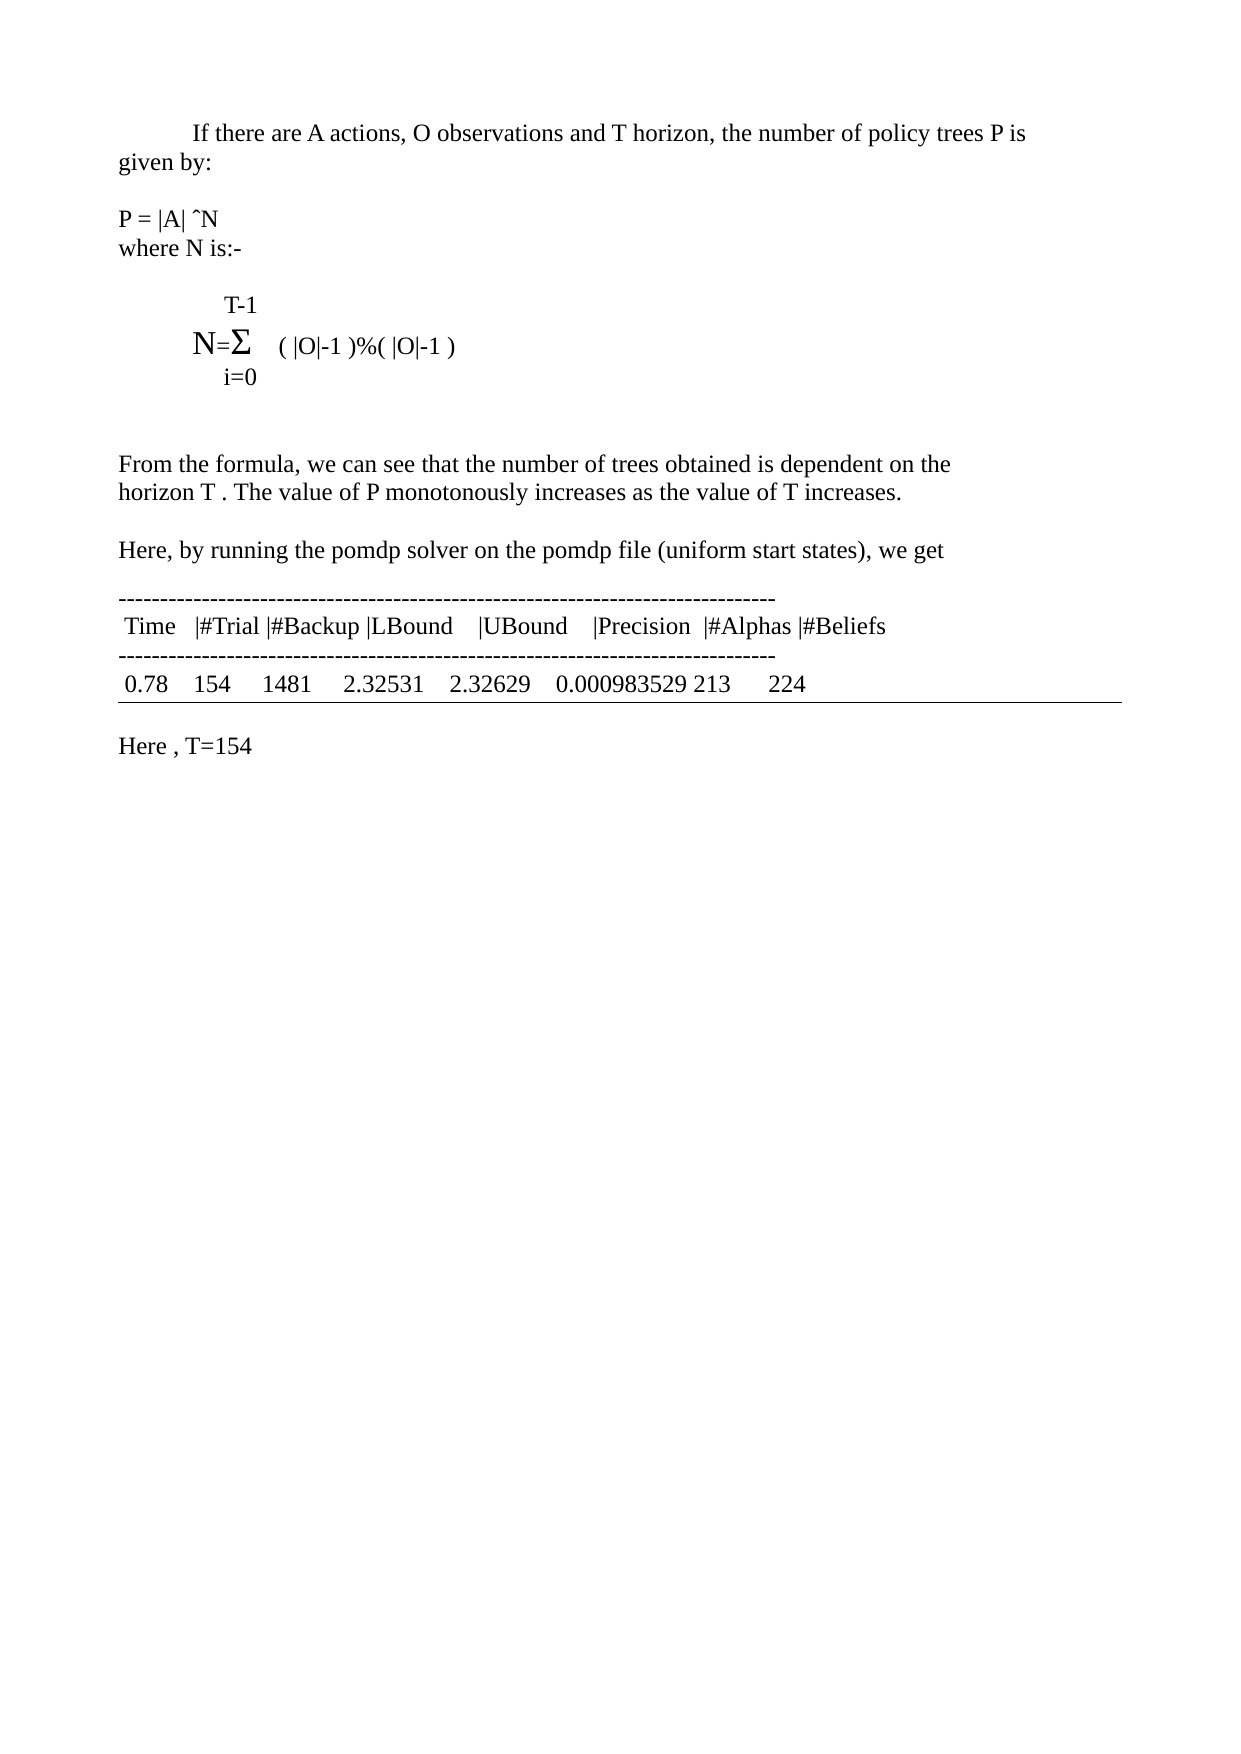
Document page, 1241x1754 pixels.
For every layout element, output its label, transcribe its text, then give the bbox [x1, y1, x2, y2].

text N=Σ ( |O|-1 )%( |O|-1 ) [118, 319, 1122, 362]
text From the formula, we can see that the number of trees obtained is dependent on the [118, 449, 1122, 477]
text Here, by running the pomdp solver on the pomdp file (uniform start states), we get [118, 535, 1122, 564]
text If there are A actions, O observations and T horizon, the number of policy trees P is [118, 118, 1122, 147]
text P = |A| ˆN [118, 204, 1122, 233]
text given by: [118, 147, 1122, 176]
text where N is:- [118, 233, 1122, 262]
text ------------------------------------------------------------------------------- [118, 640, 1122, 669]
text 0.78 154 1481 2.32531 2.32629 0.000983529 213 224 [118, 669, 1122, 702]
text ------------------------------------------------------------------------------- [118, 583, 1122, 611]
text horizon T . The value of P monotonously increases as the value of T increases. [118, 477, 1122, 506]
text Here , T=154 [118, 731, 1122, 759]
text i=0 [118, 362, 1122, 391]
text Time |#Trial |#Backup |LBound |UBound |Precision |#Alphas |#Beliefs [118, 611, 1122, 640]
text T-1 [118, 291, 1122, 319]
